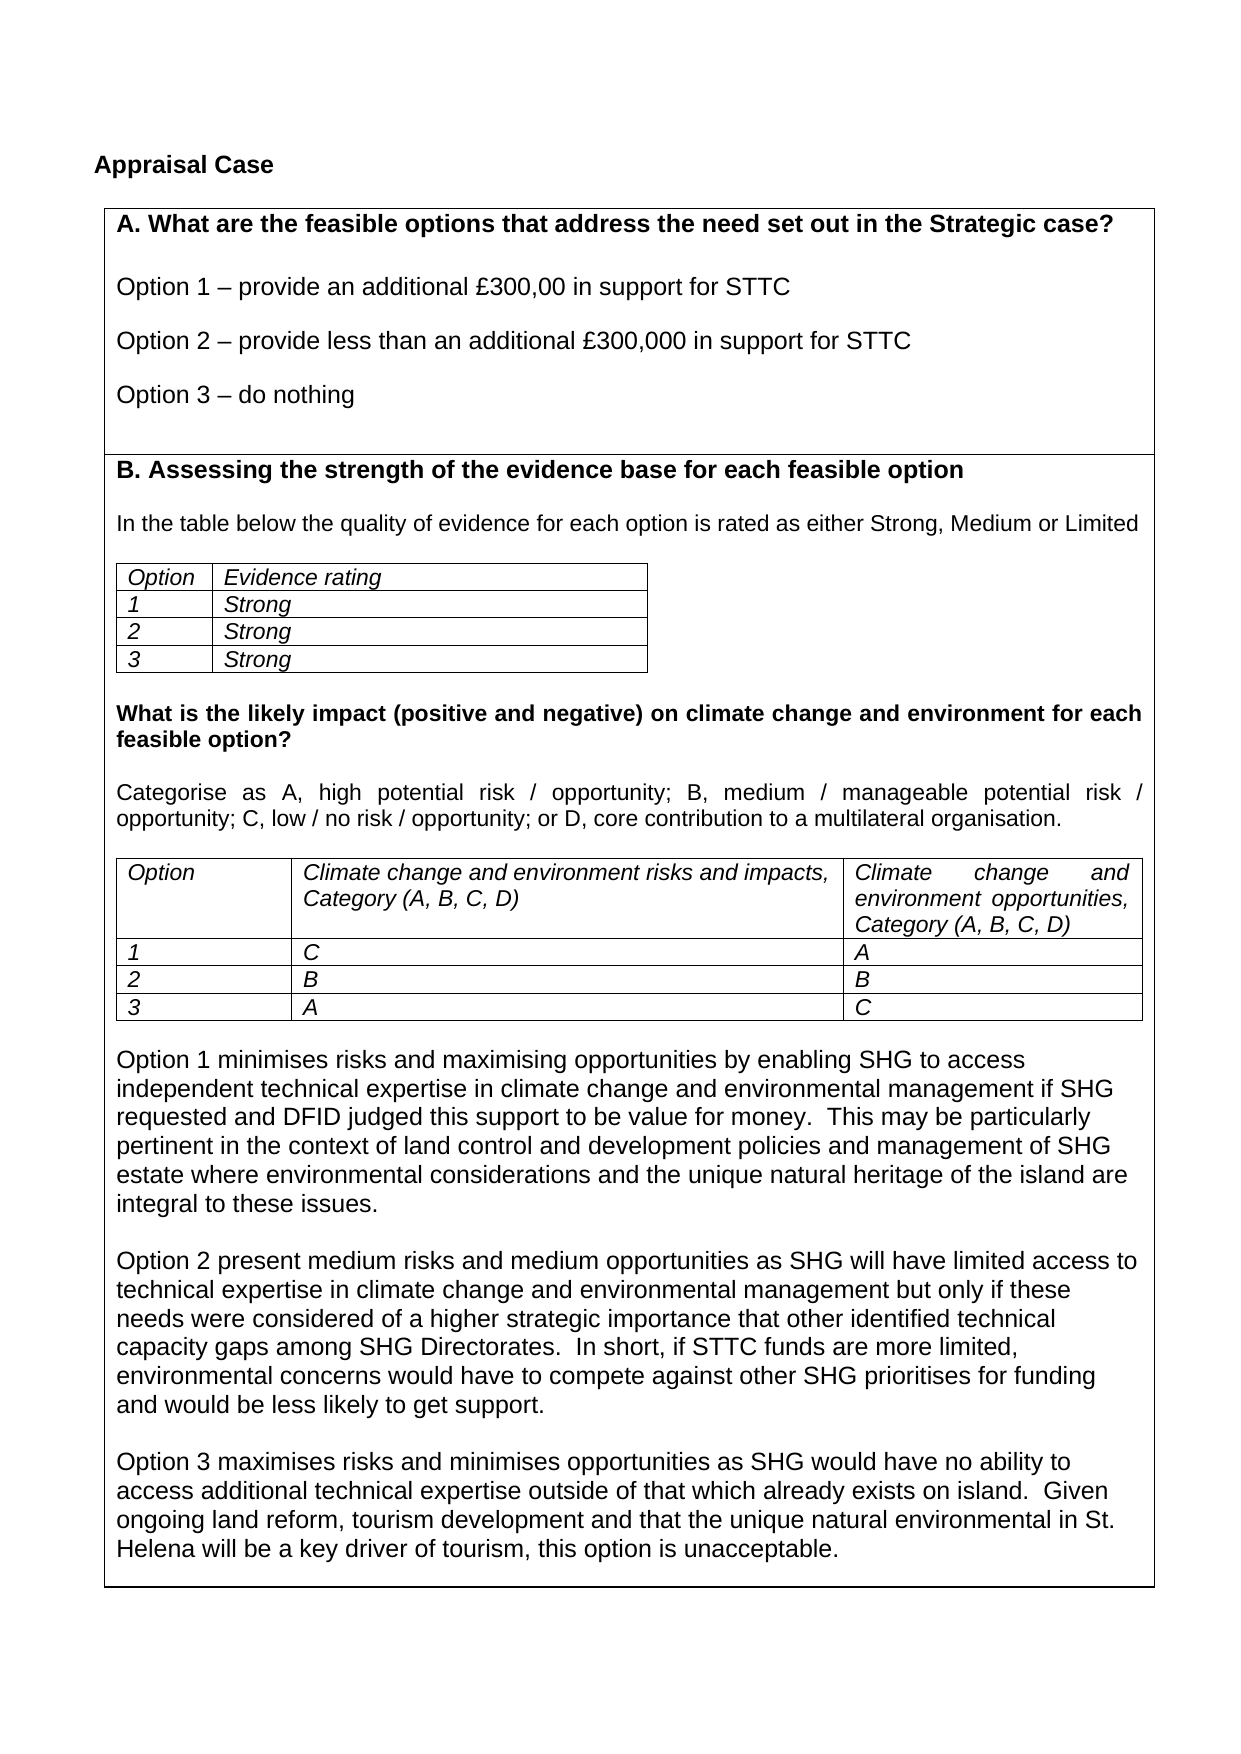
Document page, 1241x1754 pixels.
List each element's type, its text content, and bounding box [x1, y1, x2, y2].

table_cell 1 [117, 591, 212, 617]
table_cell Strong [213, 591, 647, 617]
table_cell C [844, 994, 1142, 1020]
table_header A. What are the feasible options that address the need set out in the Strategic case? Option 1 – provide an additional £300,00 in support for STTC Option 2 – provide less than an additional £300,000 in support for STTC Option 3 – do nothing [105, 209, 1154, 454]
table_cell A [844, 939, 1142, 965]
table_cell 2 [117, 966, 291, 992]
table_header Climate change and environment risks and impacts, Category (A, B, C, D) [292, 859, 843, 938]
table_header Option [117, 859, 291, 938]
table_cell 1 [117, 939, 291, 965]
table_cell B [844, 966, 1142, 992]
table_cell C [292, 939, 843, 965]
text Appraisal Case [93, 150, 1125, 179]
table_header Option [117, 564, 212, 590]
table_cell B [292, 966, 843, 992]
table_cell B. Assessing the strength of the evidence base for each feasible option In the table below the quality of evidence for each option is rated as either Strong, Medium or Limited What is the likely impact (positive and negative) on climate change and environment for each feasible option? Categorise as A, high potential risk / opportunity; B, medium / manageable potential risk / opportunity; C, low / no risk / opportunity; or D, core contribution to a multilateral organisation. Option 1 minimises risks and maximising opportunities by enabling SHG to access independent technical expertise in climate change and environmental management if SHG requested and DFID judged this support to be value for money. This may be particularly pertinent in the context of land control and development policies and management of SHG estate where environmental considerations and the unique natural heritage of the island are integral to these issues. Option 2 present medium risks and medium opportunities as SHG will have limited access to technical expertise in climate change and environmental management but only if these needs were considered of a higher strategic importance that other identified technical capacity gaps among SHG Directorates. In short, if STTC funds are more limited, environmental concerns would have to compete against other SHG prioritises for funding and would be less likely to get support. Option 3 maximises risks and minimises opportunities as SHG would have no ability to access additional technical expertise outside of that which already exists on island. Given ongoing land reform, tourism development and that the unique natural environmental in St. Helena will be a key driver of tourism, this option is unacceptable. [105, 455, 1154, 1586]
table_cell 3 [117, 646, 212, 672]
table_header Evidence rating [213, 564, 647, 590]
table_cell Strong [213, 618, 647, 645]
table_header Climate change and environment opportunities, Category (A, B, C, D) [844, 859, 1142, 938]
table_cell Strong [213, 646, 647, 672]
table_cell 2 [117, 618, 212, 645]
table_cell A [292, 994, 843, 1020]
table_cell 3 [117, 994, 291, 1020]
